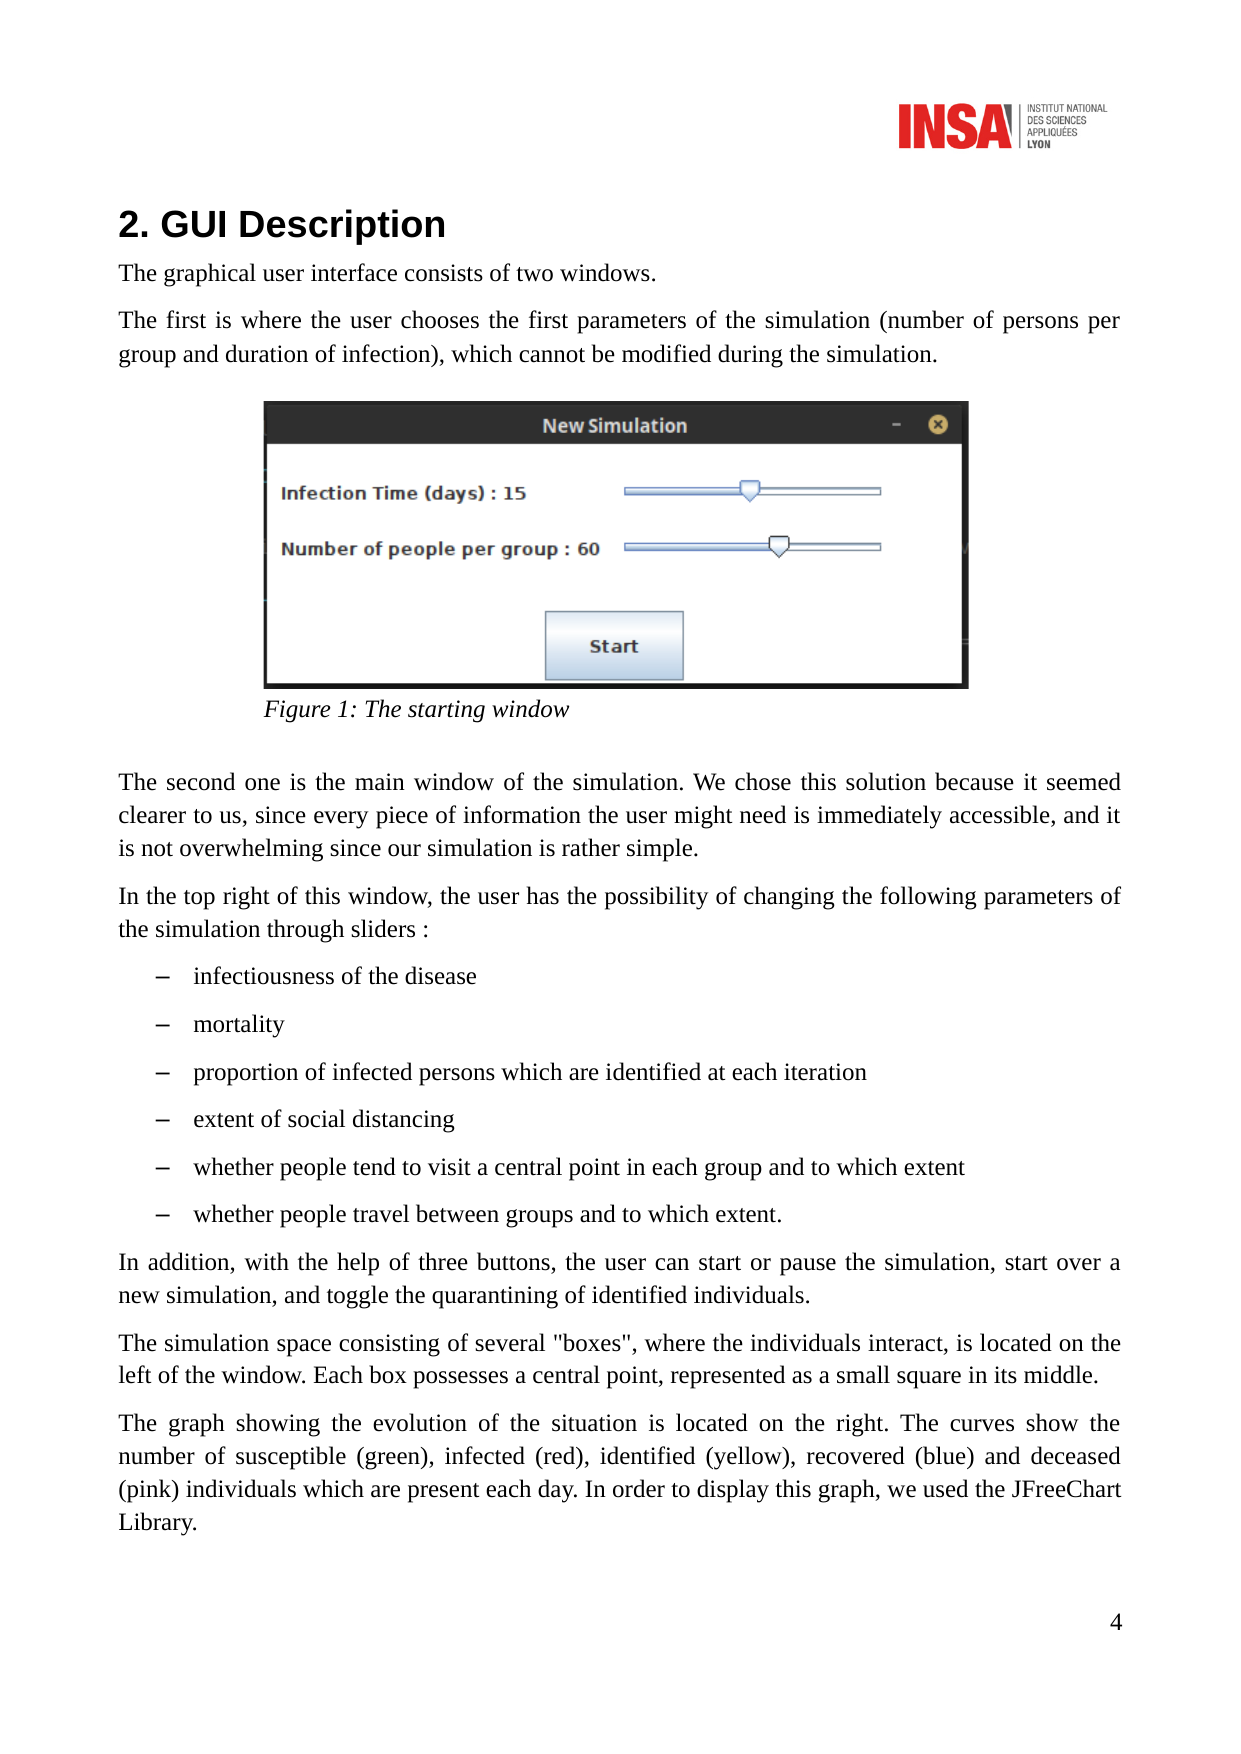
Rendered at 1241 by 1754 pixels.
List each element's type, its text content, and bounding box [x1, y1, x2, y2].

list extent of social distancing [156, 1104, 1122, 1133]
picture [263, 401, 969, 689]
text The graphical user interface consists of two windows. [118, 258, 1122, 287]
text The graph showing the evolution of the situation is located on the right. The curves show the number of susceptible (green), infected (red), identified (yellow), recovered (blue) and deceased (pink) individuals which are present each day. In order to display this graph, we used the JFreeChart Library. [118, 1408, 1122, 1536]
picture [891, 86, 1114, 167]
text In the top right of this window, the user has the possibility of changing the following parameters of the simulation through sliders : [118, 881, 1122, 942]
subtitle 2. GUI Description [118, 202, 1122, 246]
text The simulation space consisting of several "boxes", where the individuals interact, is located on the left of the window. Each box possesses a central point, represented as a small square in its middle. [118, 1328, 1122, 1389]
list proportion of infected persons which are identified at each iteration [156, 1057, 1122, 1085]
list infectiousness of the disease [156, 961, 1122, 990]
text In addition, with the help of three buttons, the user can start or pause the simulation, start over a new simulation, and toggle the quarantining of identified individuals. [118, 1247, 1122, 1309]
text The first is where the user chooses the first parameters of the simulation (number of persons per group and duration of infection), which cannot be modified during the simulation. [118, 306, 1122, 367]
text Figure 1: The starting window [263, 689, 968, 723]
list mortality [156, 1009, 1122, 1038]
list whether people tend to visit a central point in each group and to which extent [156, 1152, 1122, 1181]
text The second one is the main window of the simulation. We chose this solution because it seemed clearer to us, since every piece of information the user might need is immediately accessible, and it is not overwhelming since our simulation is rather simple. [118, 767, 1122, 862]
list whether people travel between groups and to which extent. [156, 1199, 1122, 1228]
